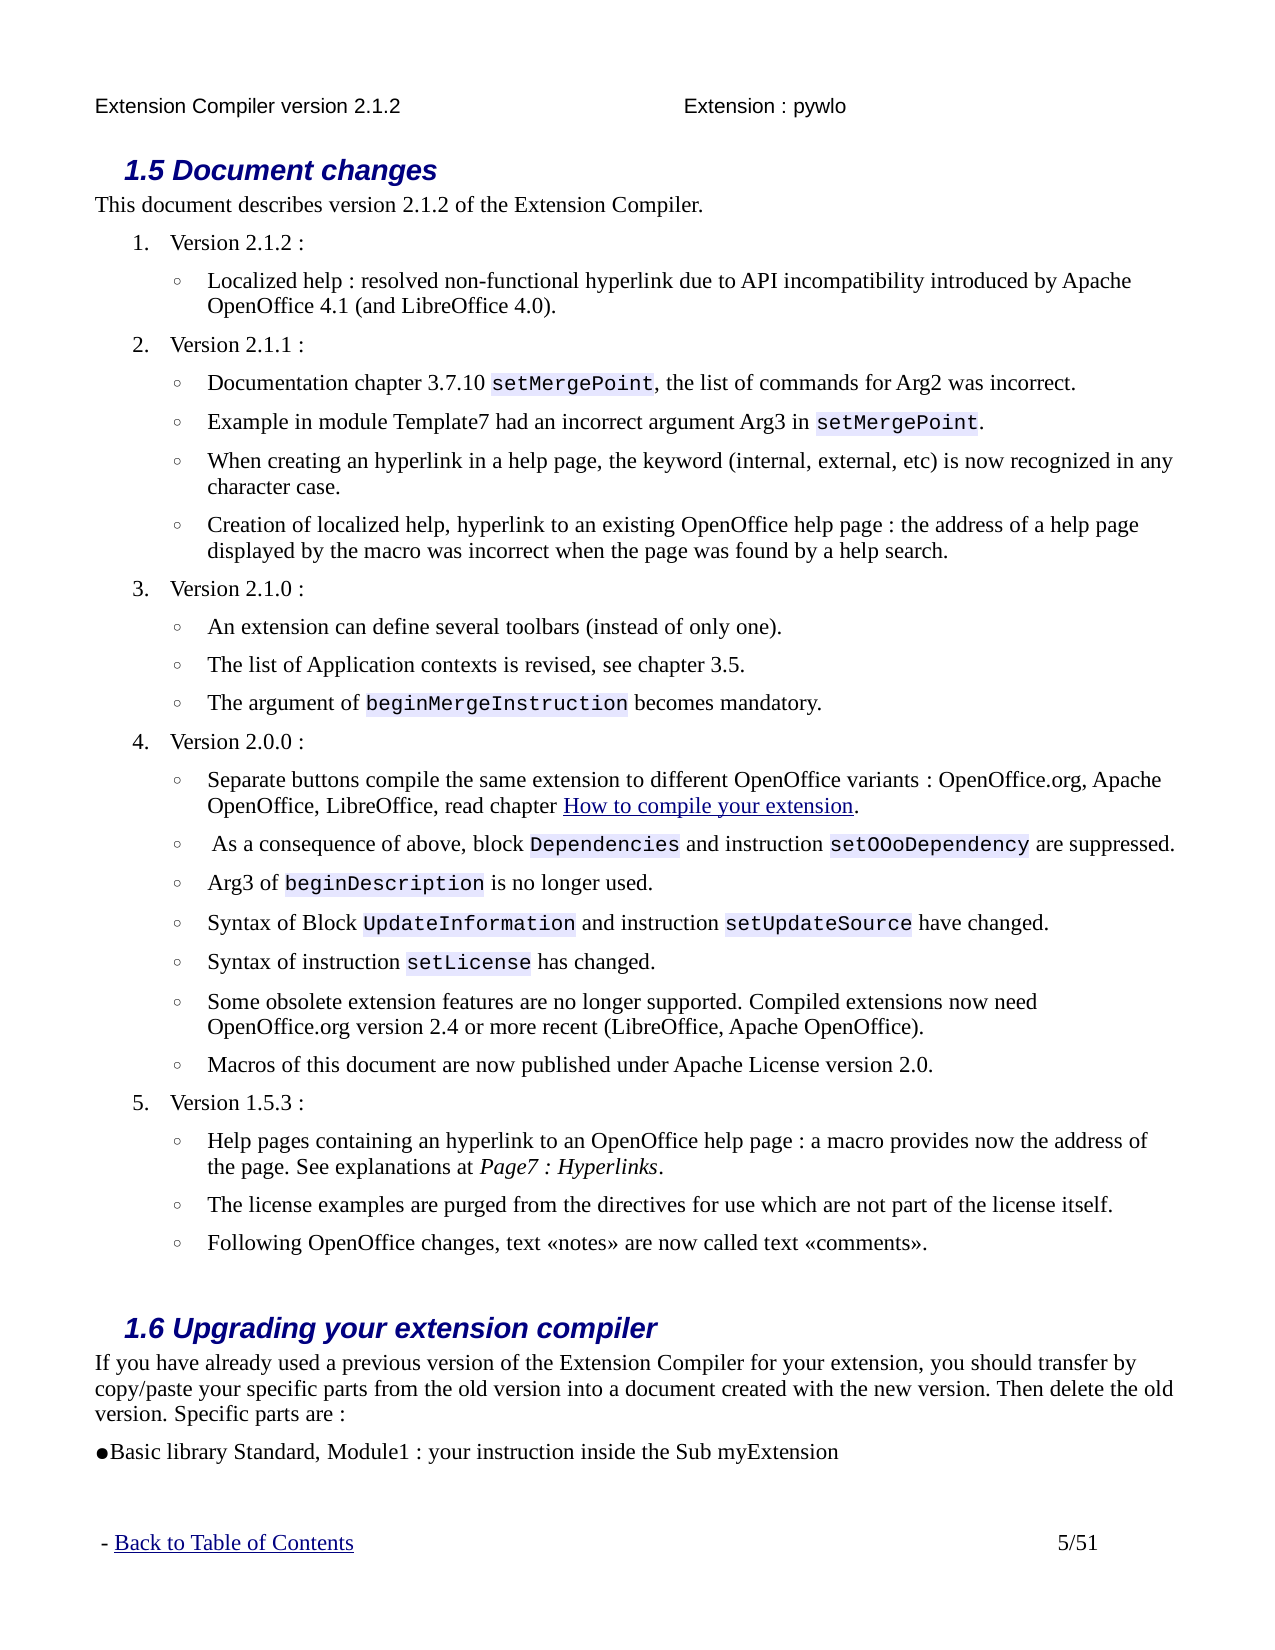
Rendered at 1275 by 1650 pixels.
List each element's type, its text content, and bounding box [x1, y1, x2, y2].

list When creating an hyperlink in a help page, the keyword (internal, external, etc) is now recognized in any character case. [169, 448, 1181, 499]
list Version 2.1.0 : [132, 576, 1181, 601]
list Macros of this document are now published under Apache License version 2.0. [169, 1052, 1181, 1078]
text This document describes version 2.1.2 of the Extension Compiler. [94, 192, 1181, 217]
list Help pages containing an hyperlink to an OpenOffice help page : a macro provides now the address of the page. See explanations at Page7 : Hyperlinks. [169, 1128, 1181, 1179]
list Version 2.0.0 : [132, 729, 1181, 754]
list The license examples are purged from the directives for use which are not part of the license itself. [169, 1192, 1181, 1217]
list Syntax of Block UpdateInformation and instruction setUpdateSource have changed. [169, 909, 1181, 937]
list Some obsolete extension features are no longer supported. Compiled extensions now need OpenOffice.org version 2.4 or more recent (LibreOffice, Apache OpenOffice). [169, 988, 1181, 1039]
list Separate buttons compile the same extension to different OpenOffice variants : OpenOffice.org, Apache OpenOffice, LibreOffice, read chapter How to compile your extension. [169, 767, 1181, 818]
list Following OpenOffice changes, text «notes» are now called text «comments». [169, 1230, 1181, 1255]
subtitle Document changes [124, 153, 1181, 186]
list An extension can define several toolbars (instead of only one). [169, 613, 1181, 639]
list Arg3 of beginDescription is no longer used. [169, 870, 1181, 897]
list Syntax of instruction setLicense has changed. [169, 949, 1181, 976]
list Localized help : resolved non-functional hyperlink due to API incompatibility introduced by Apache OpenOffice 4.1 (and LibreOffice 4.0). [169, 268, 1181, 319]
list Version 1.5.3 : [132, 1090, 1181, 1116]
list Documentation chapter 3.7.10 setMergePoint, the list of commands for Arg2 was incorrect. [169, 369, 1181, 396]
list Example in module Template7 had an incorrect argument Arg3 in setMergePoint. [169, 409, 1181, 436]
list As a consequence of above, block Dependencies and instruction setOOoDependency are suppressed. [169, 831, 1181, 858]
text If you have already used a previous version of the Extension Compiler for your extension, you should transfer by copy/paste your specific parts from the old version into a document created with the new version. Then delete the old version. Specific parts are : [94, 1350, 1181, 1427]
subtitle Upgrading your extension compiler [124, 1312, 1181, 1344]
list The list of Application contexts is revised, see chapter 3.5. [169, 652, 1181, 677]
list Creation of localized help, hyperlink to an existing OpenOffice help page : the address of a help page displayed by the macro was incorrect when the page was found by a help search. [169, 512, 1181, 563]
list The argument of beginMergeInstruction becomes mandatory. [169, 689, 1181, 717]
list Version 2.1.2 : [132, 230, 1181, 255]
list Basic library Standard, Module1 : your instruction inside the Sub myExtension [94, 1439, 1181, 1465]
list Version 2.1.1 : [132, 331, 1181, 357]
